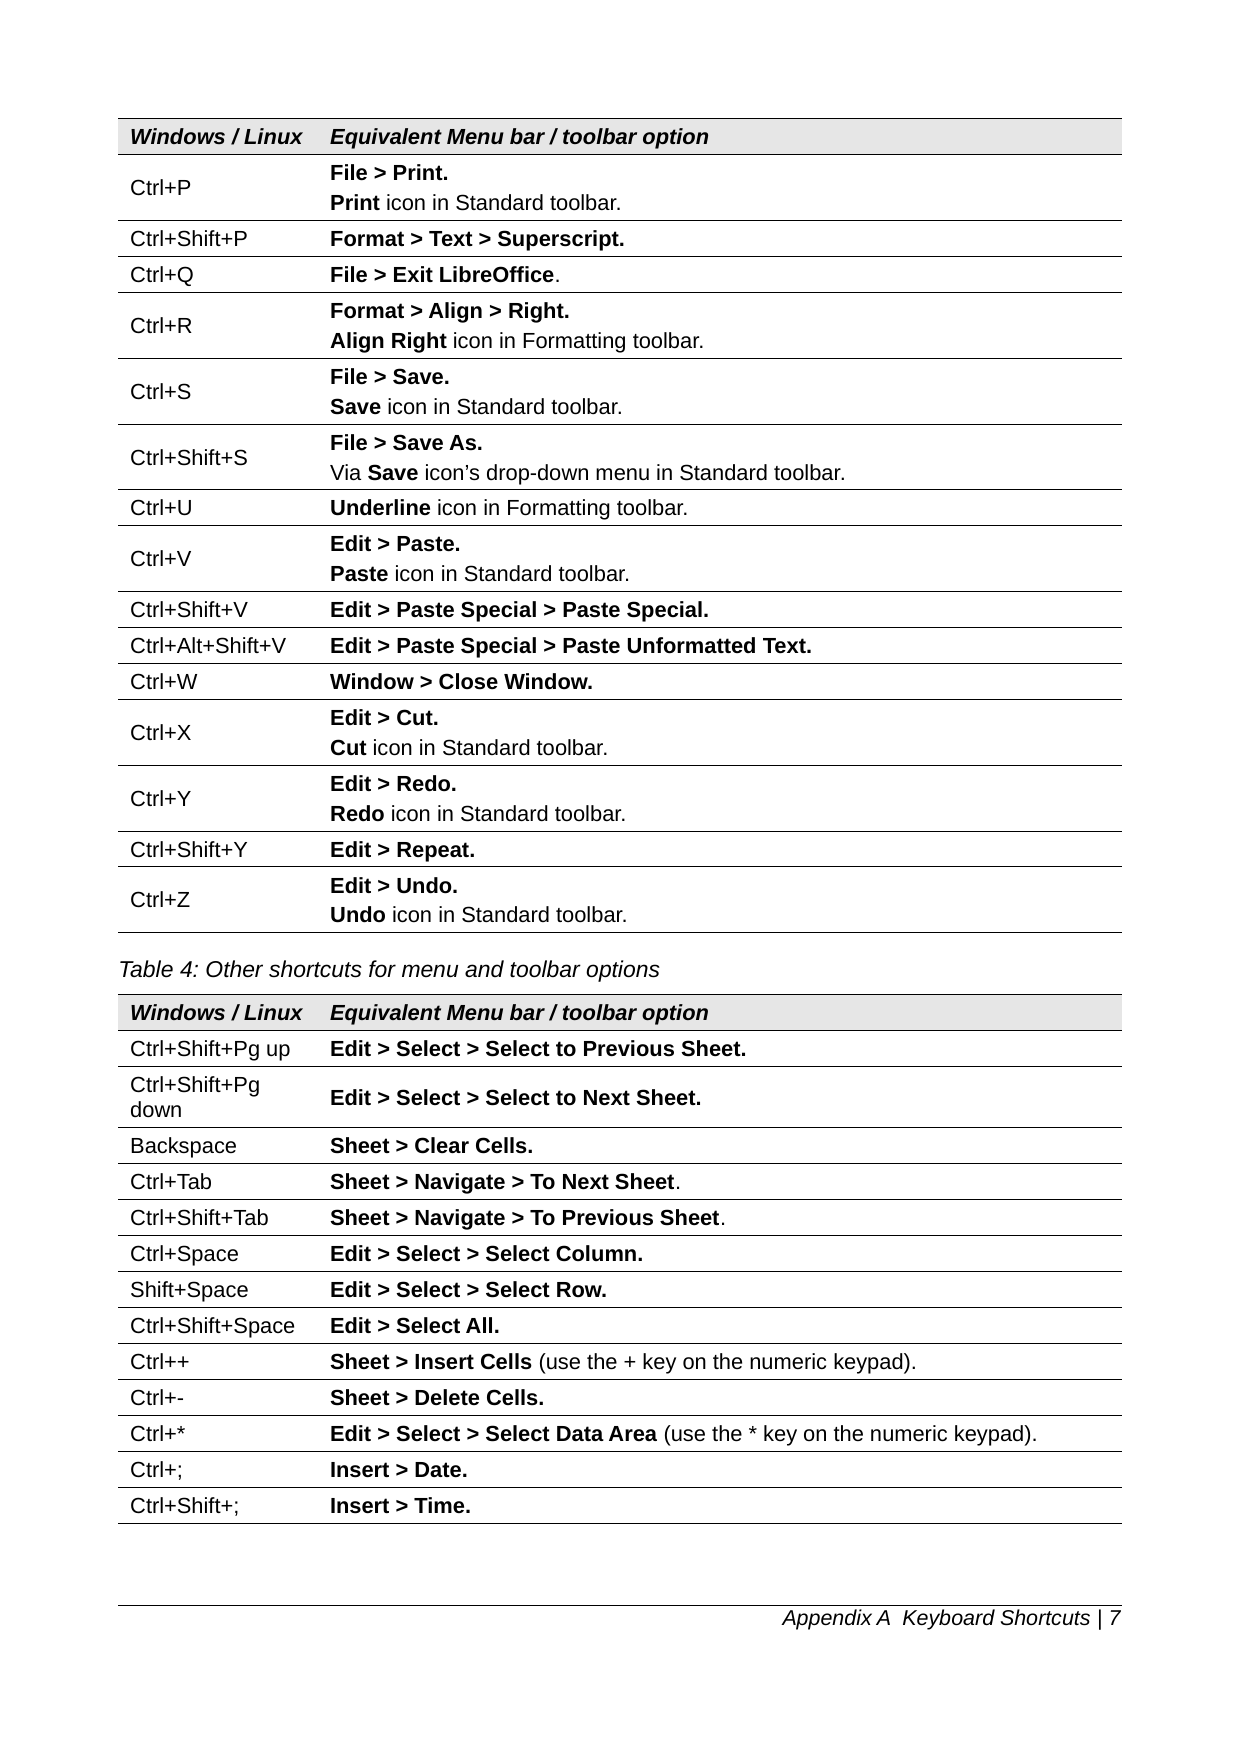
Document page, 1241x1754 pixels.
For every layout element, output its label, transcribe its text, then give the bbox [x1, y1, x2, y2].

table_cell Sheet > Delete Cells. [318, 1380, 1122, 1415]
table_cell File > Save. Save icon in Standard toolbar. [318, 359, 1122, 423]
table_cell Ctrl+Shift+Tab [118, 1200, 318, 1235]
table_cell Ctrl+P [118, 155, 318, 220]
table_cell Underline icon in Formatting toolbar. [318, 490, 1122, 525]
table_cell Edit > Paste. Paste icon in Standard toolbar. [318, 526, 1122, 591]
table_cell Ctrl+Shift+V [118, 592, 318, 627]
table_cell Ctrl+S [118, 359, 318, 423]
table_cell Format > Align > Right. Align Right icon in Formatting toolbar. [318, 293, 1122, 358]
table_header Equivalent Menu bar / toolbar option [318, 995, 1122, 1030]
table_cell Edit > Redo. Redo icon in Standard toolbar. [318, 766, 1122, 831]
table_header Equivalent Menu bar / toolbar option [318, 119, 1122, 154]
table_cell Ctrl+Q [118, 257, 318, 292]
table_cell Ctrl+* [118, 1416, 318, 1451]
table_cell Edit > Select > Select Column. [318, 1236, 1122, 1271]
table_cell Edit > Select All. [318, 1308, 1122, 1343]
table_cell Insert > Date. [318, 1452, 1122, 1487]
table_cell Ctrl+Alt+Shift+V [118, 628, 318, 663]
table_cell Ctrl+Shift+Space [118, 1308, 318, 1343]
table_cell Ctrl+U [118, 490, 318, 525]
table_cell Insert > Time. [318, 1488, 1122, 1522]
table_cell Shift+Space [118, 1272, 318, 1307]
table_cell Ctrl+Shift+P [118, 221, 318, 256]
table_cell Ctrl+Shift+Pg down [118, 1067, 318, 1127]
table_cell Edit > Undo. Undo icon in Standard toolbar. [318, 867, 1122, 932]
table_cell File > Exit LibreOffice. [318, 257, 1122, 292]
table_cell Ctrl+Z [118, 867, 318, 932]
table_cell Ctrl+Shift+; [118, 1488, 318, 1522]
table_cell Edit > Repeat. [318, 832, 1122, 866]
table_header Windows / Linux [118, 119, 318, 154]
table_cell Edit > Select > Select to Previous Sheet. [318, 1031, 1122, 1066]
table_cell Ctrl+Space [118, 1236, 318, 1271]
table_header Windows / Linux [118, 995, 318, 1030]
table_cell Ctrl+- [118, 1380, 318, 1415]
table_cell Ctrl+V [118, 526, 318, 591]
table_cell Sheet > Navigate > To Previous Sheet. [318, 1200, 1122, 1235]
table_cell Edit > Cut. Cut icon in Standard toolbar. [318, 700, 1122, 765]
table_cell Backspace [118, 1128, 318, 1163]
table_cell Edit > Select > Select to Next Sheet. [318, 1067, 1122, 1127]
table_cell Sheet > Insert Cells (use the + key on the numeric keypad). [318, 1344, 1122, 1379]
table_cell Ctrl+Tab [118, 1164, 318, 1199]
table_cell Edit > Paste Special > Paste Unformatted Text. [318, 628, 1122, 663]
table_cell Edit > Select > Select Data Area (use the * key on the numeric keypad). [318, 1416, 1122, 1451]
table_cell Ctrl+Shift+Pg up [118, 1031, 318, 1066]
table_cell Sheet > Clear Cells. [318, 1128, 1122, 1163]
table_cell Ctrl+Shift+Y [118, 832, 318, 866]
table_cell Ctrl+X [118, 700, 318, 765]
table_cell Window > Close Window. [318, 664, 1122, 699]
table_cell Edit > Select > Select Row. [318, 1272, 1122, 1307]
table_cell Ctrl+Shift+S [118, 425, 318, 489]
table_cell Ctrl+W [118, 664, 318, 699]
text Table 4: Other shortcuts for menu and toolbar options [118, 956, 1122, 982]
table_cell Sheet > Navigate > To Next Sheet. [318, 1164, 1122, 1199]
table_cell Edit > Paste Special > Paste Special. [318, 592, 1122, 627]
table_cell File > Print. Print icon in Standard toolbar. [318, 155, 1122, 220]
table_cell Format > Text > Superscript. [318, 221, 1122, 256]
table_cell File > Save As. Via Save icon’s drop-down menu in Standard toolbar. [318, 425, 1122, 489]
table_cell Ctrl+Y [118, 766, 318, 831]
table_cell Ctrl++ [118, 1344, 318, 1379]
table_cell Ctrl+R [118, 293, 318, 358]
table_cell Ctrl+; [118, 1452, 318, 1487]
